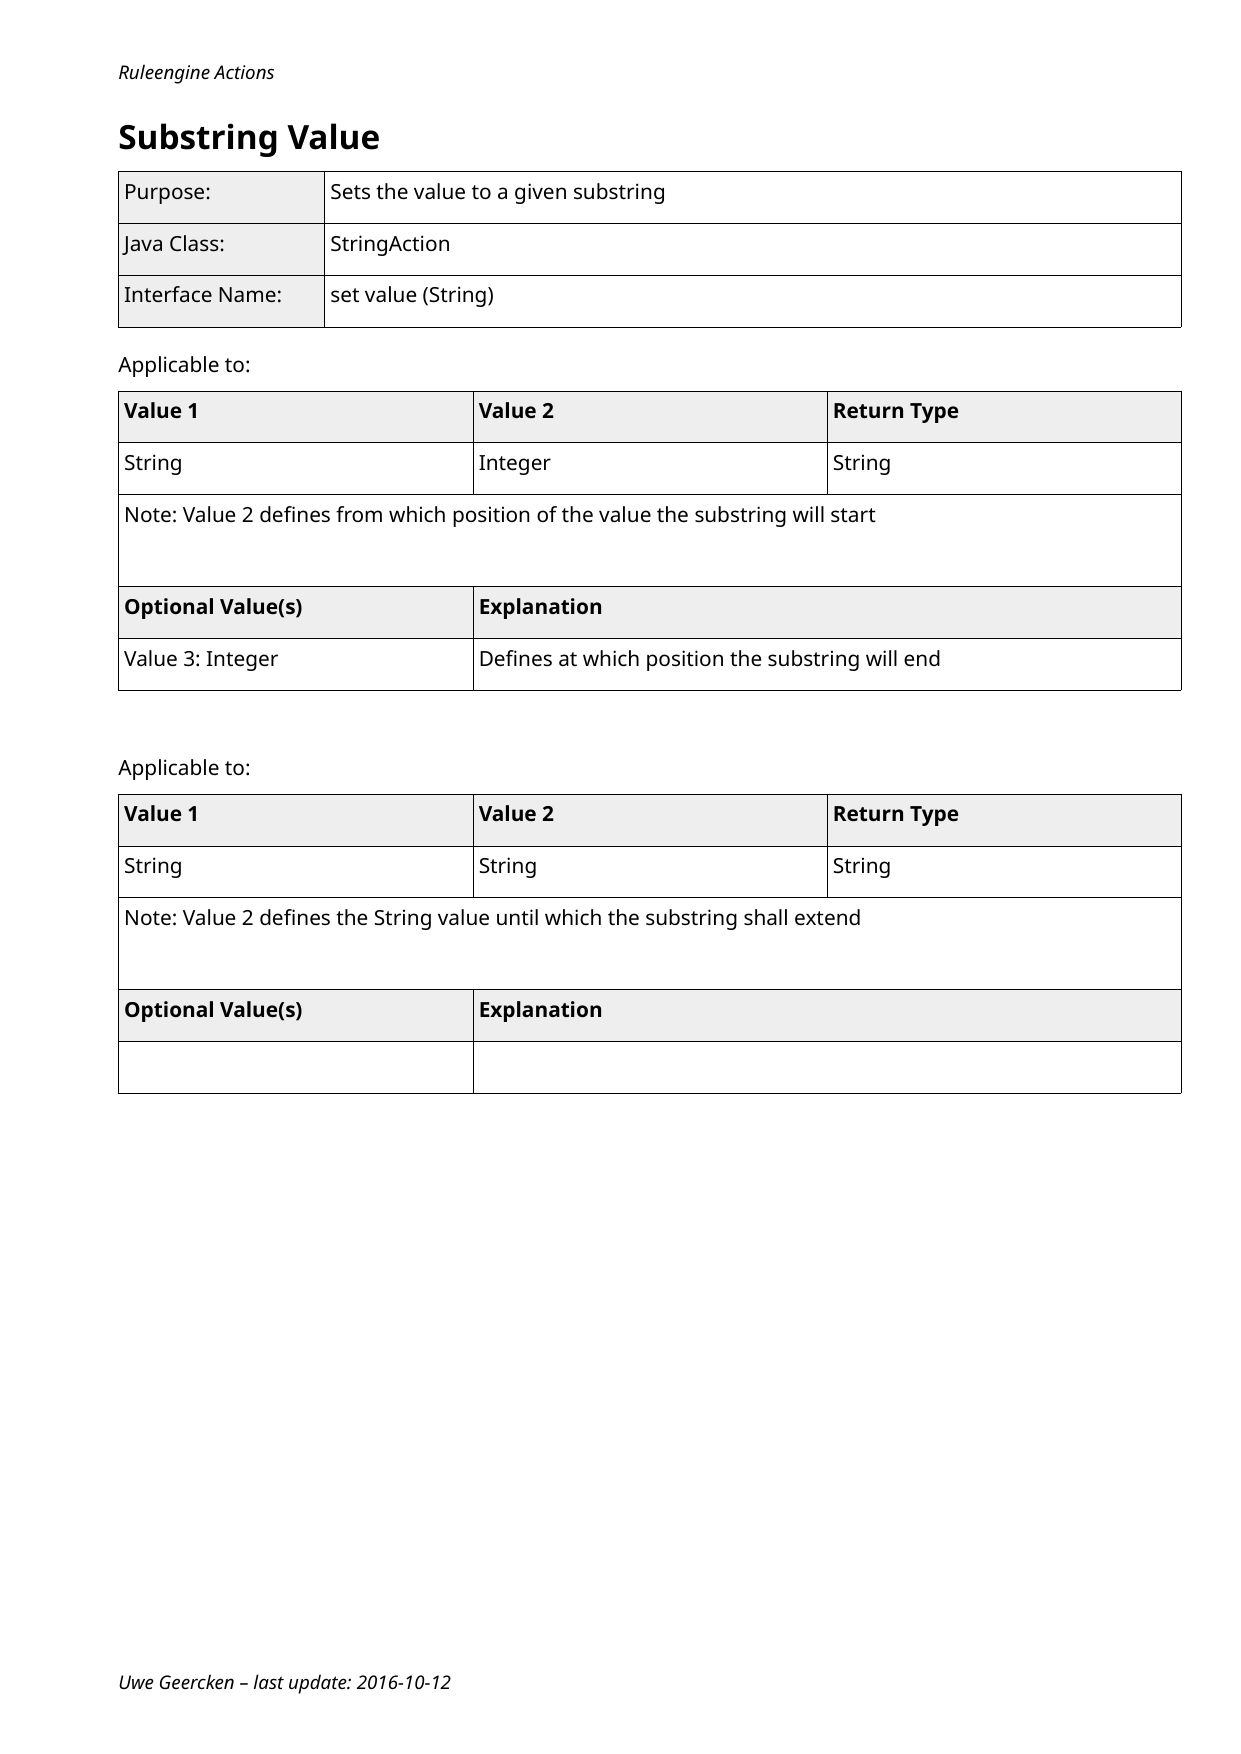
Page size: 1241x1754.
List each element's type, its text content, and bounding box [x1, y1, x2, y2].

table_header Purpose: [119, 172, 324, 223]
table_header Return Type [828, 392, 1181, 442]
table_cell [474, 1042, 1181, 1093]
table_cell String [828, 443, 1181, 494]
table_cell Explanation [474, 587, 1181, 638]
table_cell String [119, 847, 473, 897]
table_header Value 2 [474, 795, 827, 846]
table_cell String [828, 847, 1181, 897]
text Substring Value [118, 114, 1181, 159]
table_cell String [119, 443, 473, 494]
table_cell Java Class: [119, 224, 324, 275]
table_cell String [474, 847, 827, 897]
table_cell Optional Value(s) [119, 990, 473, 1041]
table_header Sets the value to a given substring [325, 172, 1181, 223]
table_cell Optional Value(s) [119, 587, 473, 638]
table_header Value 2 [474, 392, 827, 442]
table_cell [119, 1042, 473, 1093]
table_cell Integer [474, 443, 827, 494]
table_cell Value 3: Integer [119, 639, 473, 689]
table_cell Explanation [474, 990, 1181, 1041]
table_header Value 1 [119, 392, 473, 442]
text Applicable to: [118, 753, 1181, 782]
table_cell set value (String) [325, 276, 1181, 327]
table_cell StringAction [325, 224, 1181, 275]
table_cell Note: Value 2 defines the String value until which the substring shall extend [119, 898, 1181, 989]
table_cell Defines at which position the substring will end [474, 639, 1181, 689]
text Applicable to: [118, 350, 1181, 379]
table_header Value 1 [119, 795, 473, 846]
table_header Return Type [828, 795, 1181, 846]
table_cell Note: Value 2 defines from which position of the value the substring will start [119, 495, 1181, 586]
table_cell Interface Name: [119, 276, 324, 327]
